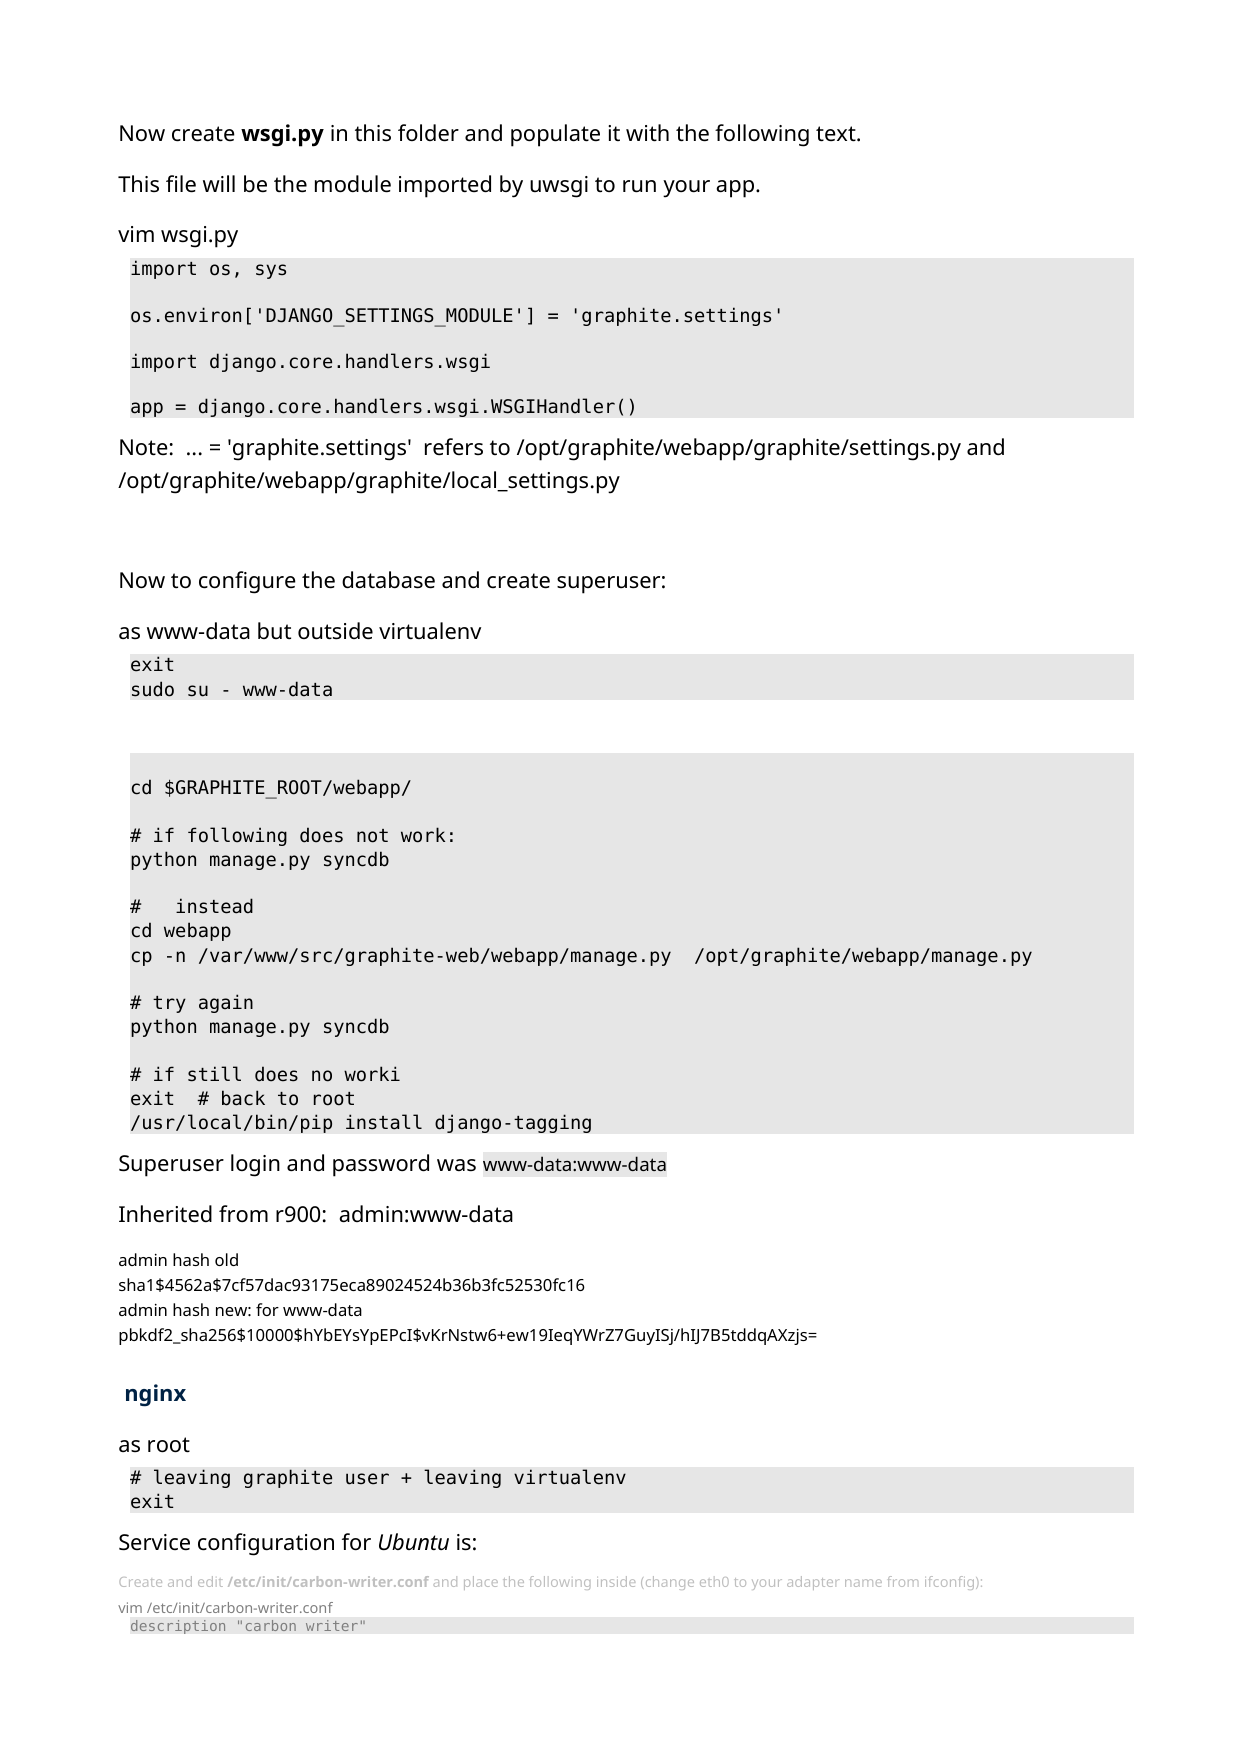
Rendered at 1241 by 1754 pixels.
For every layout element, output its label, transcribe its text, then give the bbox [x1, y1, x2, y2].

text exit [186, 1491, 1134, 1513]
text /usr/local/bin/pip install django-tagging [130, 1112, 1134, 1134]
text admin hash old sha1$4562a$7cf57dac93175eca89024524b36b3fc52530fc16 admin hash new: for www-data pbkdf2_sha256$10000$hYbEYsYpEPcI$vKrNstw6+ew19IeqYWrZ7GuyISj/hIJ7B5tddqAXzjs= [118, 1249, 1134, 1346]
text vim /etc/init/carbon-writer.conf [118, 1598, 1134, 1617]
text Inherited from r900: admin:www-data [118, 1199, 1134, 1228]
text Now to configure the database and create superuser: [118, 565, 1134, 595]
text This file will be the module imported by uwsgi to run your app. [118, 168, 1134, 198]
text # leaving graphite user + leaving virtualenv [626, 1467, 1134, 1489]
text python manage.py syncdb [389, 849, 1134, 871]
text os.environ['DJANGO_SETTINGS_MODULE'] = 'graphite.settings' [784, 305, 1134, 327]
text vim wsgi.py [118, 219, 1134, 249]
text Service configuration for Ubuntu is: [118, 1527, 1134, 1557]
text exit [130, 654, 1134, 676]
text as root [118, 1429, 1134, 1458]
text # if following does not work: [130, 824, 1134, 846]
text cd webapp [231, 921, 1134, 942]
text app = django.core.handlers.wsgi.WSGIHandler() [638, 396, 1134, 418]
text as www-data but outside virtualenv [118, 616, 1134, 646]
text import django.core.handlers.wsgi [491, 351, 1134, 373]
text Create and edit /etc/init/carbon-writer.conf and place the following inside (change eth0 to your adapter name from ifconfig): [118, 1572, 1134, 1592]
text cd $GRAPHITE_ROOT/webapp/ [412, 777, 1134, 799]
text import os, sys [288, 258, 1134, 279]
text description "carbon writer" [130, 1617, 1134, 1634]
text # if still does no worki [401, 1064, 1134, 1086]
subtitle nginx [124, 1378, 1134, 1408]
text Note: ... = 'graphite.settings' refers to /opt/graphite/webapp/graphite/settings.py and /opt/graphite/webapp/graphite/local_settings.py [118, 432, 1134, 494]
text # instead [254, 896, 1134, 918]
text exit # back to root [356, 1088, 1134, 1110]
text Now create wsgi.py in this folder and populate it with the following text. [118, 118, 1134, 148]
text # try again [130, 992, 1134, 1014]
text sudo su - www-data [130, 678, 1134, 700]
text cp -n /var/www/src/graphite-web/webapp/manage.py /opt/graphite/webapp/manage.py [130, 944, 1134, 966]
text python manage.py syncdb [389, 1016, 1134, 1038]
text Superuser login and password was www-data:www-data [118, 1148, 1134, 1178]
